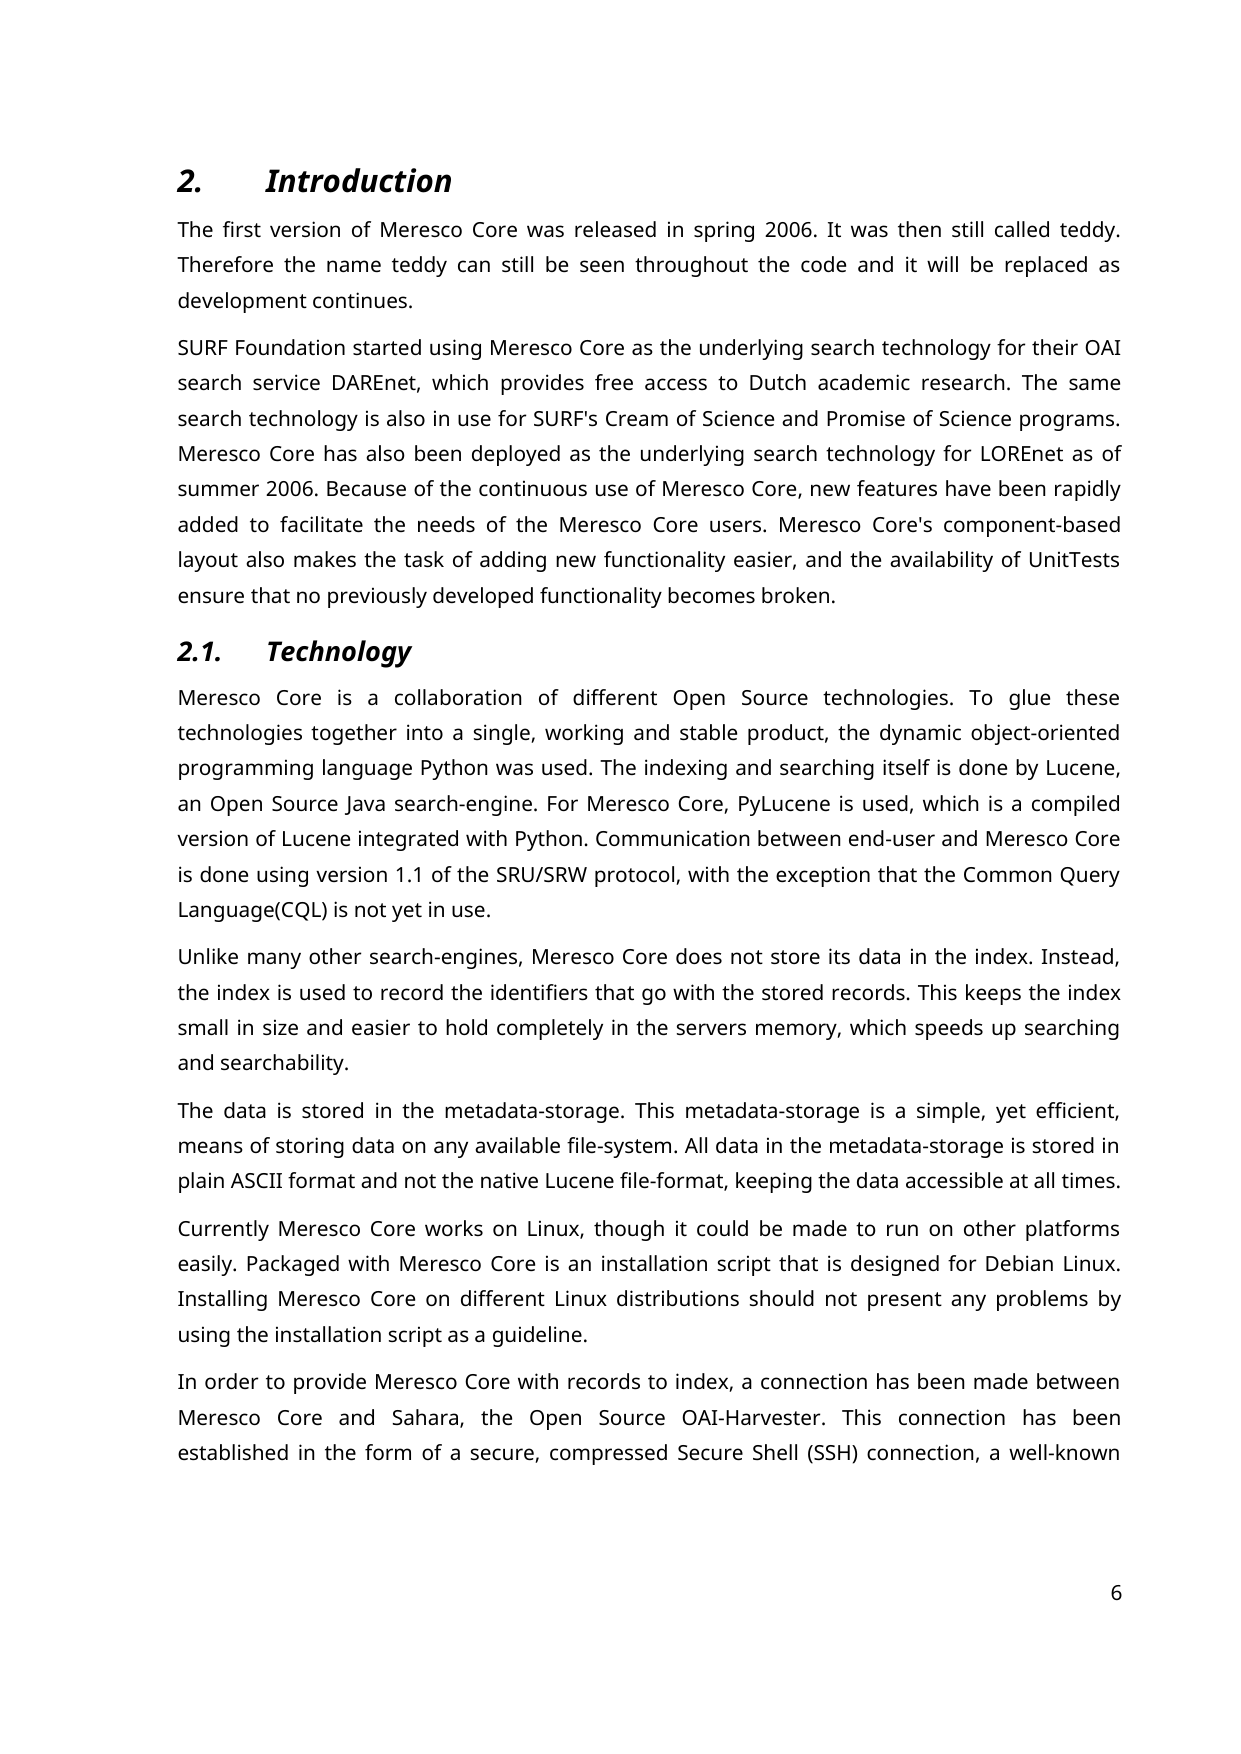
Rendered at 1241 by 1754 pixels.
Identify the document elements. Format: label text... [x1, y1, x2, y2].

subtitle Technology [177, 633, 1122, 670]
text Meresco Core is a collaboration of different Open Source technologies. To glue these technologies together into a single, working and stable product, the dynamic object-oriented programming language Python was used. The indexing and searching itself is done by Lucene, an Open Source Java search-engine. For Meresco Core, PyLucene is used, which is a compiled version of Lucene integrated with Python. Communication between end-user and Meresco Core is done using version 1.1 of the SRU/SRW protocol, with the exception that the Common Query Language(CQL) is not yet in use. [177, 676, 1122, 923]
text The first version of Meresco Core was released in spring 2006. It was then still called teddy. Therefore the name teddy can still be seen throughout the code and it will be replaced as development continues. [177, 208, 1122, 314]
text Unlike many other search-engines, Meresco Core does not store its data in the index. Instead, the index is used to record the identifiers that go with the stored records. This keeps the index small in size and easier to hold completely in the servers memory, which speeds up searching and searchability. [177, 935, 1122, 1077]
text In order to provide Meresco Core with records to index, a connection has been made between Meresco Core and Sahara, the Open Source OAI-Harvester. This connection has been established in the form of a secure, compressed Secure Shell (SSH) connection, a well-known [177, 1360, 1122, 1466]
text Currently Meresco Core works on Linux, though it could be made to run on other platforms easily. Packaged with Meresco Core is an installation script that is designed for Debian Linux. Installing Meresco Core on different Linux distributions should not present any problems by using the installation script as a guideline. [177, 1207, 1122, 1348]
subtitle Introduction [177, 159, 1122, 202]
text SURF Foundation started using Meresco Core as the underlying search technology for their OAI search service DAREnet, which provides free access to Dutch academic research. The same search technology is also in use for SURF's Cream of Science and Promise of Science programs. Meresco Core has also been deployed as the underlying search technology for LOREnet as of summer 2006. Because of the continuous use of Meresco Core, new features have been rapidly added to facilitate the needs of the Meresco Core users. Meresco Core's component-based layout also makes the task of adding new functionality easier, and the availability of UnitTests ensure that no previously developed functionality becomes broken. [177, 326, 1122, 609]
text The data is stored in the metadata-storage. This metadata-storage is a simple, yet efficient, means of storing data on any available file-system. All data in the metadata-storage is stored in plain ASCII format and not the native Lucene file-format, keeping the data accessible at all times. [177, 1089, 1122, 1195]
